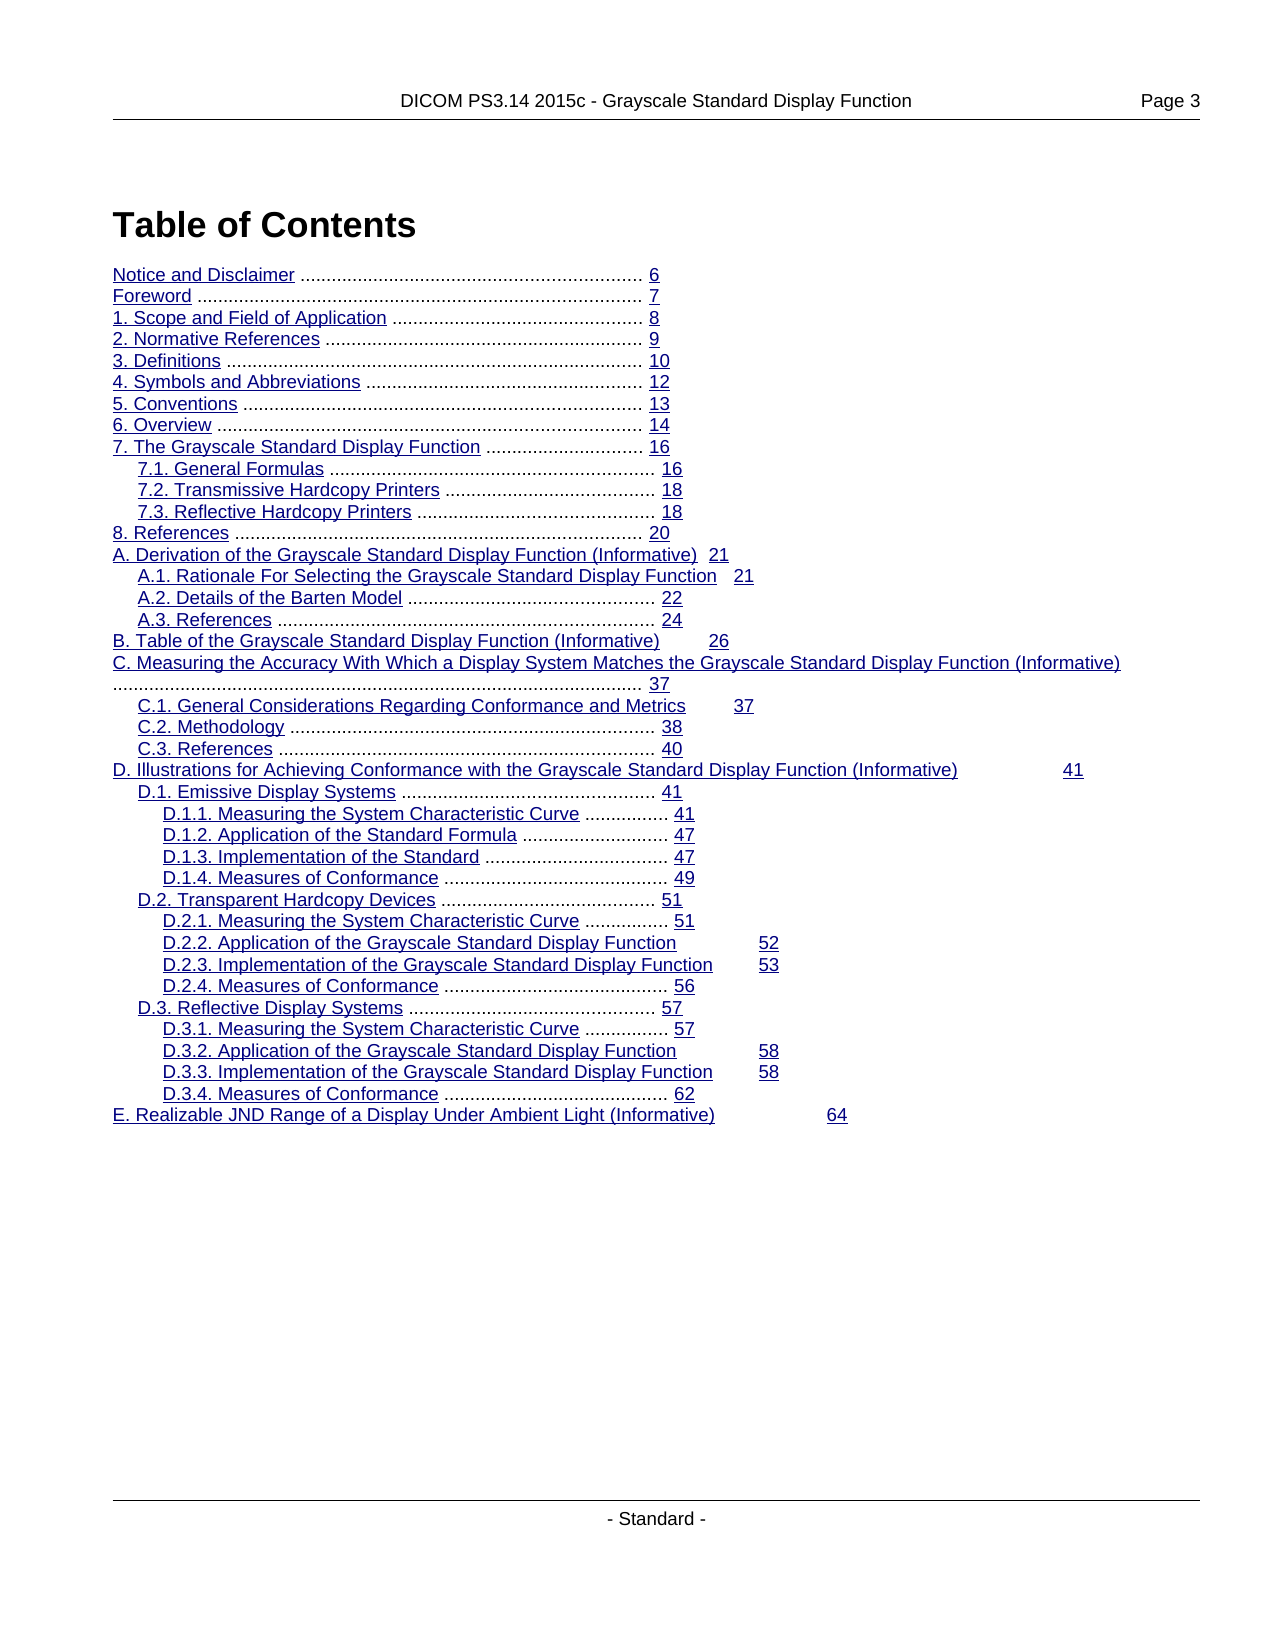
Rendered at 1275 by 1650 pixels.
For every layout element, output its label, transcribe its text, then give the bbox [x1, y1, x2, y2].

text D.3. Reflective Display Systems 0 [137, 996, 1175, 1018]
text Table of Contents [112, 204, 1200, 245]
text Foreword 0 [112, 285, 1175, 306]
text 7.1. General Formulas 0 [137, 457, 1175, 479]
text D.3.2. Application of the Grayscale Standard Display Function 0 [162, 1039, 1175, 1061]
text C. Measuring the Accuracy With Which a Display System Matches the Grayscale Standard Display Function (Informative) 0 [112, 651, 1175, 694]
text D.3.4. Measures of Conformance 0 [162, 1083, 1175, 1104]
text E. Realizable JND Range of a Display Under Ambient Light (Informative) 0 [112, 1104, 1175, 1126]
text A.2. Details of the Barten Model 0 [137, 587, 1175, 608]
text D.1.2. Application of the Standard Formula 0 [162, 824, 1175, 846]
text D.2.2. Application of the Grayscale Standard Display Function 0 [162, 932, 1175, 953]
text 7. The Grayscale Standard Display Function 0 [112, 436, 1175, 457]
text A.1. Rationale For Selecting the Grayscale Standard Display Function 0 [137, 565, 1175, 587]
text D.1.1. Measuring the System Characteristic Curve 0 [162, 802, 1175, 824]
text 6. Overview 0 [112, 414, 1175, 436]
text 8. References 0 [112, 522, 1175, 544]
text Notice and Disclaimer 0 [112, 263, 1175, 285]
text D.1.4. Measures of Conformance 0 [162, 867, 1175, 889]
text D.2.4. Measures of Conformance 0 [162, 975, 1175, 996]
text A.3. References 0 [137, 608, 1175, 630]
text 4. Symbols and Abbreviations 0 [112, 371, 1175, 393]
text 2. Normative References 0 [112, 328, 1175, 349]
text C.2. Methodology 0 [137, 716, 1175, 738]
text D.2.1. Measuring the System Characteristic Curve 0 [162, 910, 1175, 932]
text D.2. Transparent Hardcopy Devices 0 [137, 889, 1175, 910]
text 3. Definitions 0 [112, 349, 1175, 371]
text 7.2. Transmissive Hardcopy Printers 0 [137, 479, 1175, 501]
text D.3.1. Measuring the System Characteristic Curve 0 [162, 1018, 1175, 1039]
text C.1. General Considerations Regarding Conformance and Metrics 0 [137, 694, 1175, 716]
text D.1.3. Implementation of the Standard 0 [162, 846, 1175, 867]
text 5. Conventions 0 [112, 393, 1175, 414]
text A. Derivation of the Grayscale Standard Display Function (Informative) 0 [112, 544, 1175, 565]
text D.1. Emissive Display Systems 0 [137, 781, 1175, 802]
text 7.3. Reflective Hardcopy Printers 0 [137, 501, 1175, 522]
text D.3.3. Implementation of the Grayscale Standard Display Function 0 [162, 1061, 1175, 1083]
text C.3. References 0 [137, 738, 1175, 759]
text D.2.3. Implementation of the Grayscale Standard Display Function 0 [162, 953, 1175, 975]
text B. Table of the Grayscale Standard Display Function (Informative) 0 [112, 630, 1175, 651]
text D. Illustrations for Achieving Conformance with the Grayscale Standard Display Function (Informative) 0 [112, 759, 1175, 781]
text 1. Scope and Field of Application 0 [112, 306, 1175, 328]
